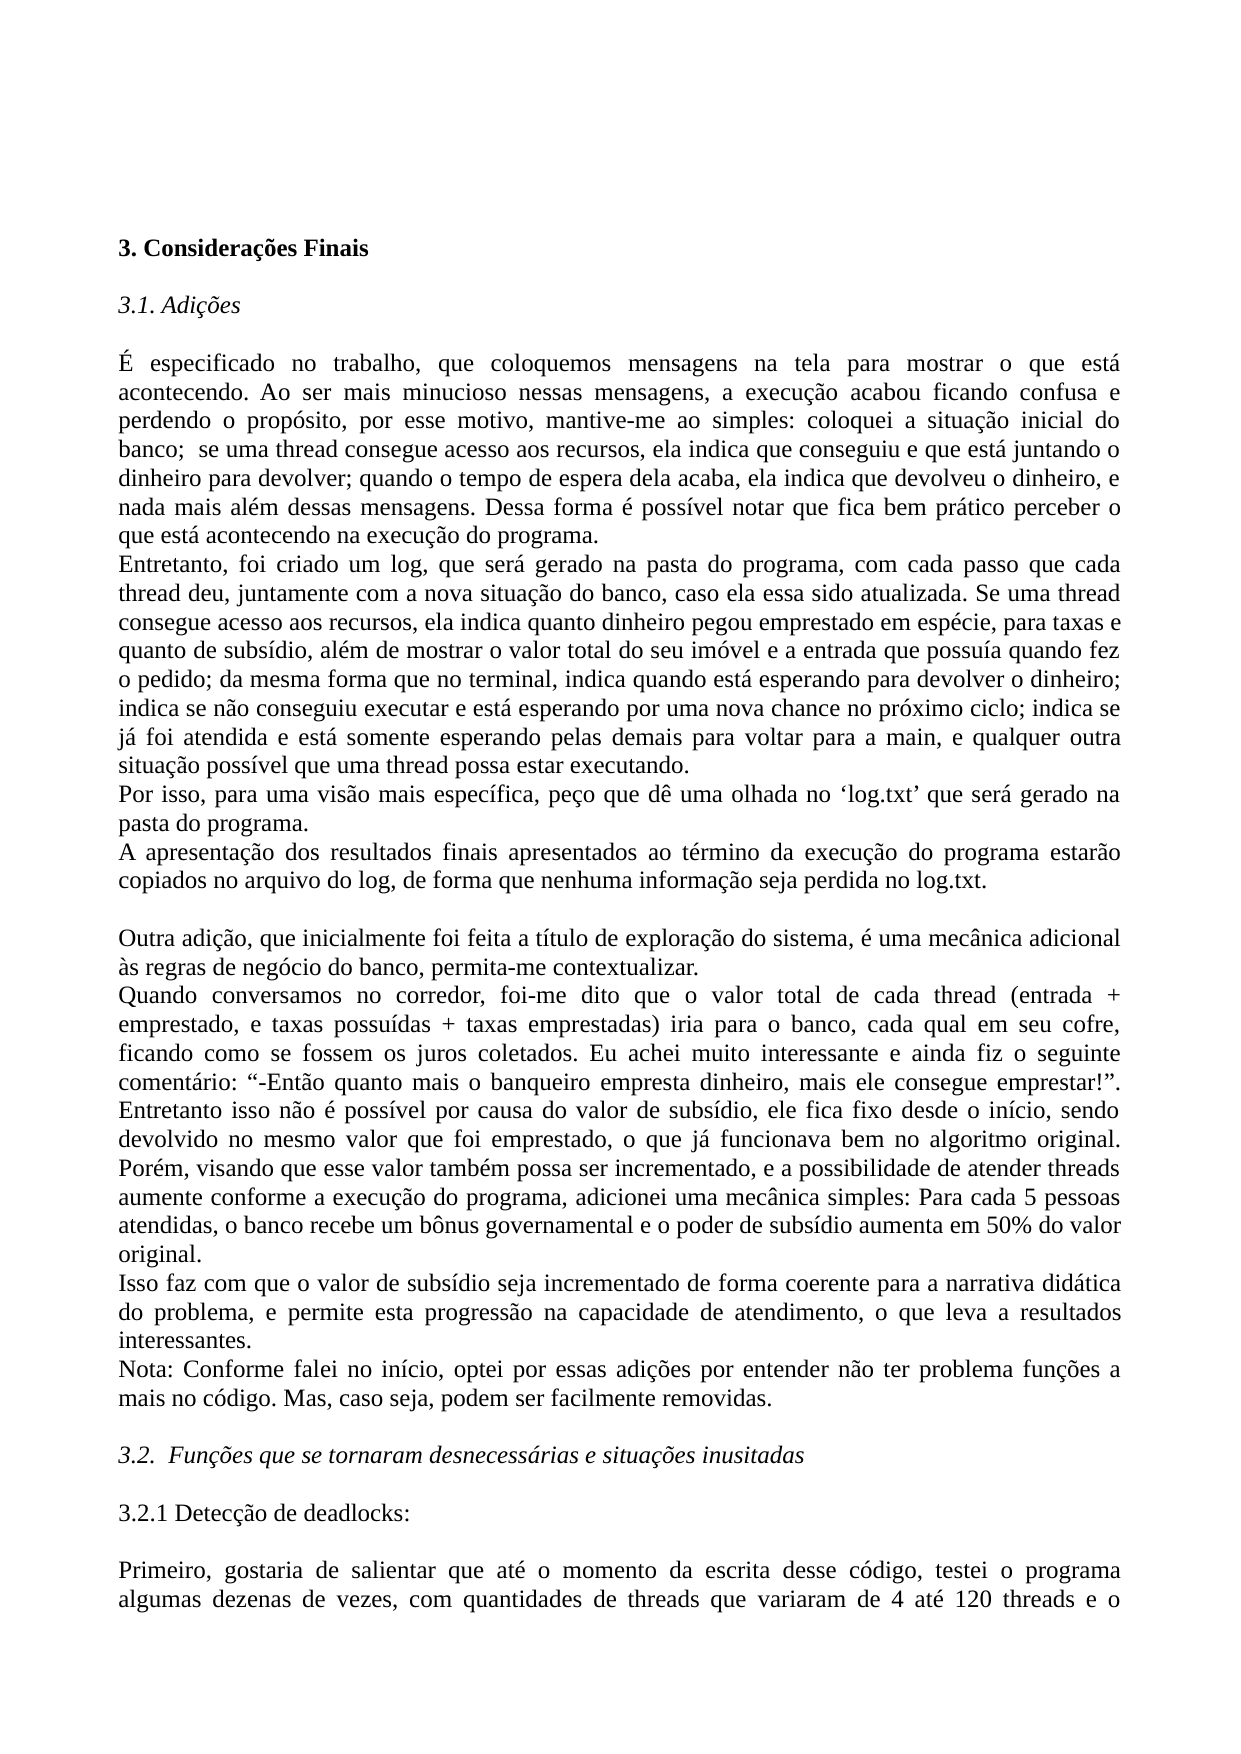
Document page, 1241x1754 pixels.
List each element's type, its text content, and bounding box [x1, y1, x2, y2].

text Nota: Conforme falei no início, optei por essas adições por entender não ter problema funções a mais no código. Mas, caso seja, podem ser facilmente removidas. [118, 1354, 1122, 1412]
text 3.2. Funções que se tornaram desnecessárias e situações inusitadas [118, 1441, 1122, 1469]
text É especificado no trabalho, que coloquemos mensagens na tela para mostrar o que está acontecendo. Ao ser mais minucioso nessas mensagens, a execução acabou ficando confusa e perdendo o propósito, por esse motivo, mantive-me ao simples: coloquei a situação inicial do banco; se uma thread consegue acesso aos recursos, ela indica que conseguiu e que está juntando o dinheiro para devolver; quando o tempo de espera dela acaba, ela indica que devolveu o dinheiro, e nada mais além dessas mensagens. Dessa forma é possível notar que fica bem prático perceber o que está acontecendo na execução do programa. [118, 348, 1122, 549]
text Primeiro, gostaria de salientar que até o momento da escrita desse código, testei o programa algumas dezenas de vezes, com quantidades de threads que variaram de 4 até 120 threads e o [118, 1556, 1122, 1613]
text Outra adição, que inicialmente foi feita a título de exploração do sistema, é uma mecânica adicional às regras de negócio do banco, permita-me contextualizar. [118, 923, 1122, 981]
text 3. Considerações Finais [118, 233, 1122, 262]
text 3.2.1 Detecção de deadlocks: [118, 1498, 1122, 1527]
text 3.1. Adições [118, 291, 1122, 319]
text Isso faz com que o valor de subsídio seja incrementado de forma coerente para a narrativa didática do problema, e permite esta progressão na capacidade de atendimento, o que leva a resultados interessantes. [118, 1268, 1122, 1354]
text Entretanto, foi criado um log, que será gerado na pasta do programa, com cada passo que cada thread deu, juntamente com a nova situação do banco, caso ela essa sido atualizada. Se uma thread consegue acesso aos recursos, ela indica quanto dinheiro pegou emprestado em espécie, para taxas e quanto de subsídio, além de mostrar o valor total do seu imóvel e a entrada que possuía quando fez o pedido; da mesma forma que no terminal, indica quando está esperando para devolver o dinheiro; indica se não conseguiu executar e está esperando por uma nova chance no próximo ciclo; indica se já foi atendida e está somente esperando pelas demais para voltar para a main, e qualquer outra situação possível que uma thread possa estar executando. [118, 549, 1122, 779]
text A apresentação dos resultados finais apresentados ao término da execução do programa estarão copiados no arquivo do log, de forma que nenhuma informação seja perdida no log.txt. [118, 837, 1122, 894]
text Por isso, para uma visão mais específica, peço que dê uma olhada no ‘log.txt’ que será gerado na pasta do programa. [118, 779, 1122, 837]
text Quando conversamos no corredor, foi-me dito que o valor total de cada thread (entrada + emprestado, e taxas possuídas + taxas emprestadas) iria para o banco, cada qual em seu cofre, ficando como se fossem os juros coletados. Eu achei muito interessante e ainda fiz o seguinte comentário: “-Então quanto mais o banqueiro empresta dinheiro, mais ele consegue emprestar!”. Entretanto isso não é possível por causa do valor de subsídio, ele fica fixo desde o início, sendo devolvido no mesmo valor que foi emprestado, o que já funcionava bem no algoritmo original. Porém, visando que esse valor também possa ser incrementado, e a possibilidade de atender threads aumente conforme a execução do programa, adicionei uma mecânica simples: Para cada 5 pessoas atendidas, o banco recebe um bônus governamental e o poder de subsídio aumenta em 50% do valor original. [118, 981, 1122, 1268]
